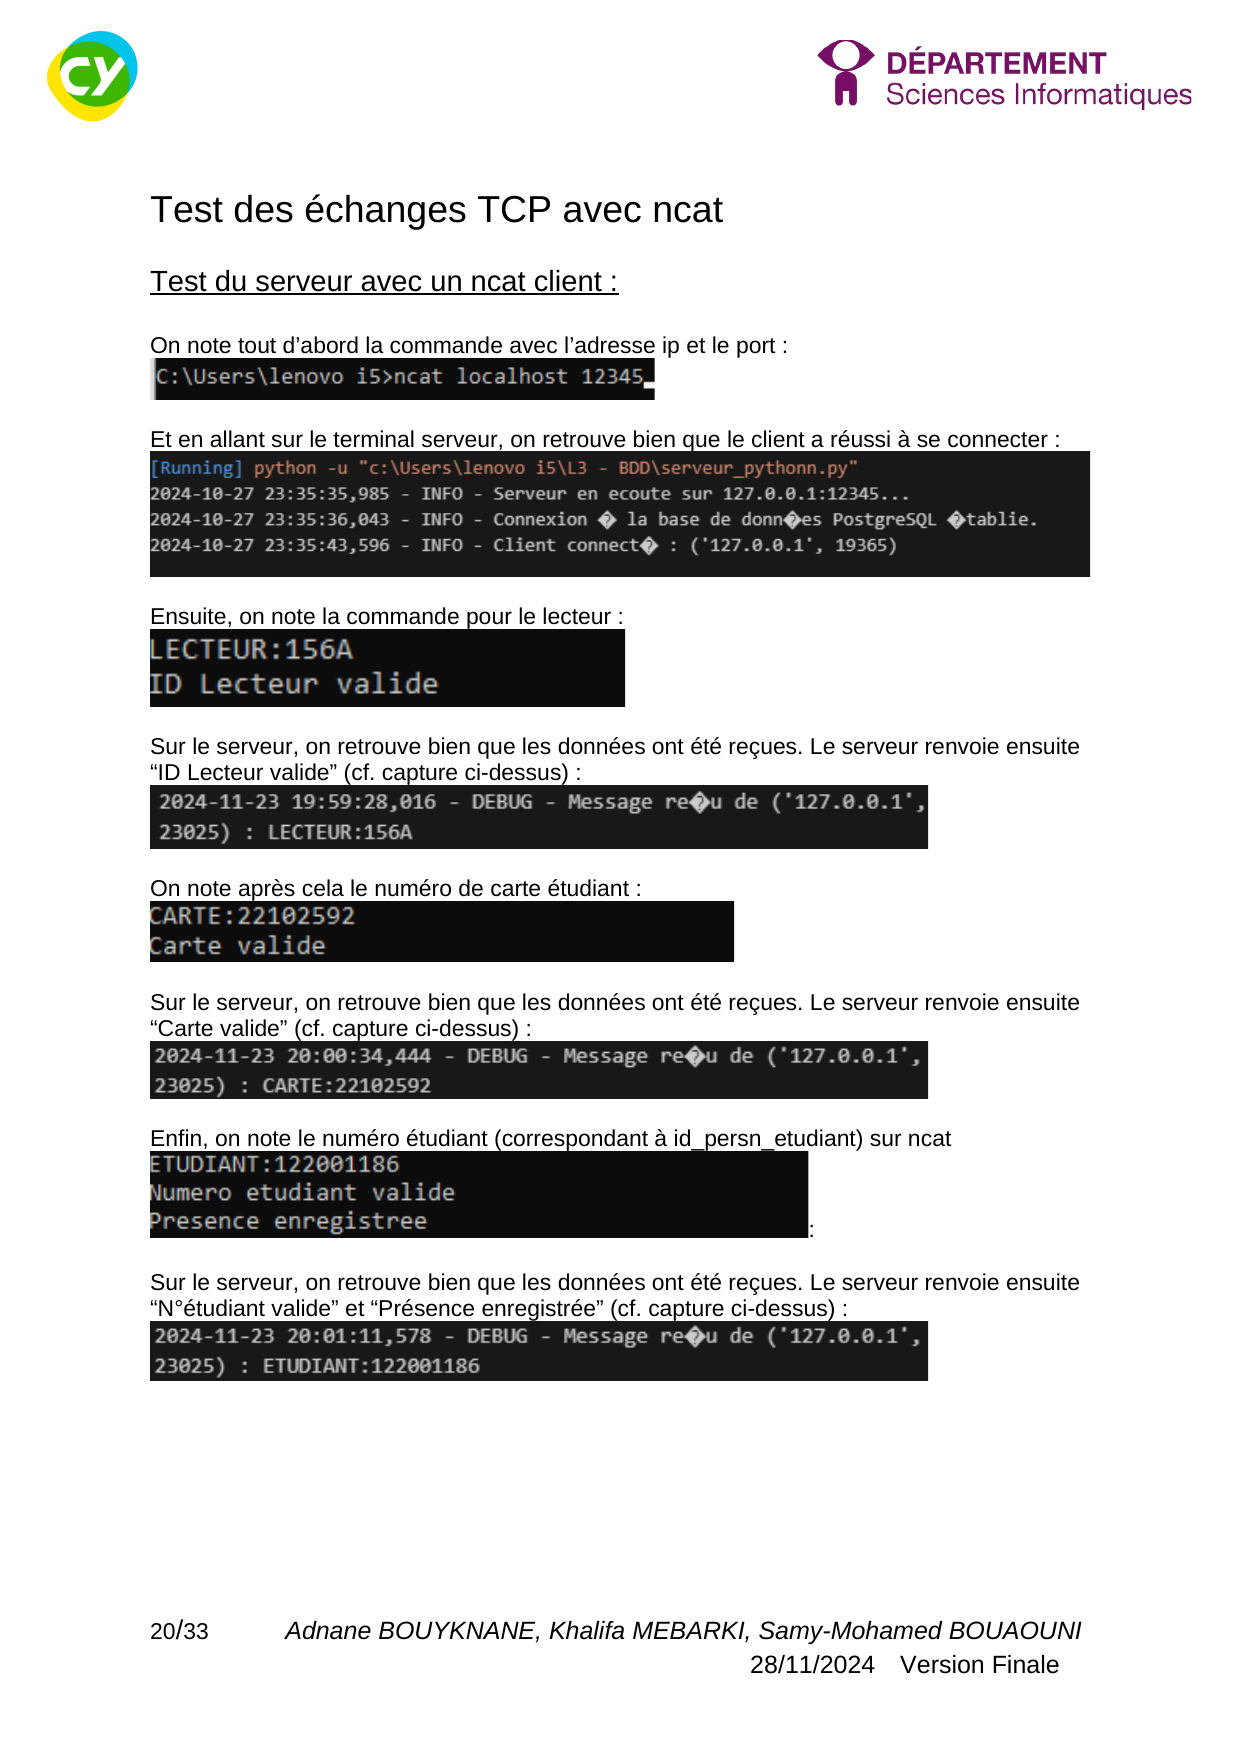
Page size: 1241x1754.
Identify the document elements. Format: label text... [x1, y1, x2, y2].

text Ensuite, on note la commande pour le lecteur : [150, 603, 1090, 707]
subtitle Test des échanges TCP avec ncat [150, 187, 1090, 231]
picture [817, 40, 1192, 110]
text Et en allant sur le terminal serveur, on retrouve bien que le client a réussi à se connecter : [150, 426, 1090, 451]
picture [150, 451, 1091, 577]
picture [150, 901, 735, 962]
subtitle Test du serveur avec un ncat client : [150, 264, 1090, 297]
text Enfin, on note le numéro étudiant (correspondant à id_persn_etudiant) sur ncat [150, 1125, 1090, 1152]
picture [150, 1041, 929, 1099]
text Sur le serveur, on retrouve bien que les données ont été reçues. Le serveur renvoie ensuite “ID Lecteur valide” (cf. capture ci-dessus) : [150, 733, 1090, 786]
picture [37, 18, 150, 131]
picture [150, 785, 929, 849]
text : [150, 1152, 1090, 1242]
text On note après cela le numéro de carte étudiant : [150, 874, 1090, 901]
picture [150, 1151, 809, 1238]
text On note tout d’abord la commande avec l’adresse ip et le port : [150, 332, 1090, 358]
picture [150, 1321, 929, 1381]
text Sur le serveur, on retrouve bien que les données ont été reçues. Le serveur renvoie ensuite “Carte valide” (cf. capture ci-dessus) : [150, 988, 1090, 1041]
picture [150, 629, 625, 707]
text Sur le serveur, on retrouve bien que les données ont été reçues. Le serveur renvoie ensuite “N°étudiant valide” et “Présence enregistrée” (cf. capture ci-dessus) : [150, 1268, 1090, 1381]
picture [150, 358, 655, 400]
